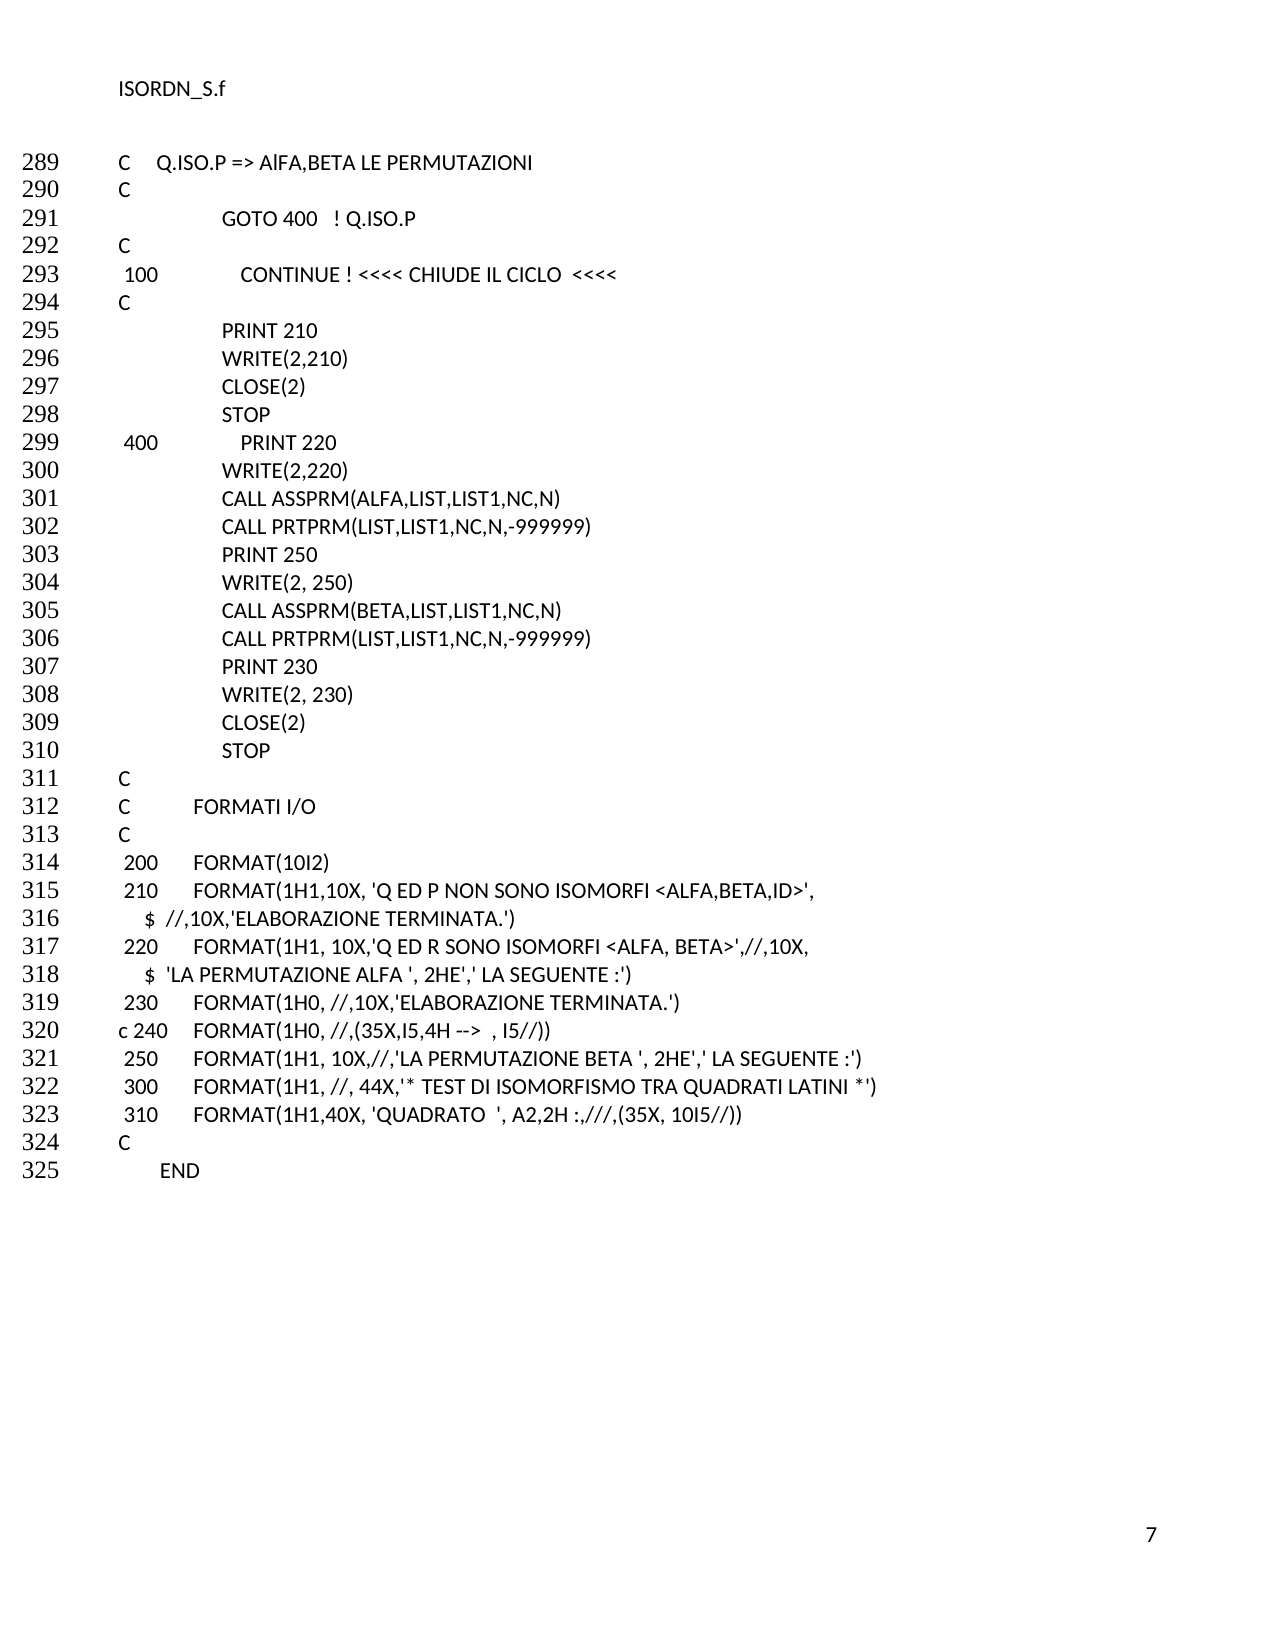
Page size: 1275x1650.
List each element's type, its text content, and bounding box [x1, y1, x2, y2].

text END [118, 1156, 1157, 1184]
text C [118, 764, 1157, 792]
text 210 FORMAT(1H1,10X, 'Q ED P NON SONO ISOMORFI <ALFA,BETA,ID>', [118, 876, 1157, 904]
text $ //,10X,'ELABORAZIONE TERMINATA.') [118, 904, 1157, 932]
text CLOSE(2) [118, 372, 1157, 400]
text STOP [118, 400, 1157, 428]
text CALL ASSPRM(ALFA,LIST,LIST1,NC,N) [118, 484, 1157, 512]
text 230 FORMAT(1H0, //,10X,'ELABORAZIONE TERMINATA.') [118, 988, 1157, 1016]
text C Q.ISO.P => AlFA,BETA LE PERMUTAZIONI [118, 148, 1157, 176]
text 300 FORMAT(1H1, //, 44X,'* TEST DI ISOMORFISMO TRA QUADRATI LATINI *') [118, 1072, 1157, 1100]
text WRITE(2, 230) [118, 680, 1157, 708]
text 400 PRINT 220 [118, 428, 1157, 456]
text 220 FORMAT(1H1, 10X,'Q ED R SONO ISOMORFI <ALFA, BETA>',//,10X, [118, 932, 1157, 960]
text 100 CONTINUE ! <<<< CHIUDE IL CICLO <<<< [118, 260, 1157, 288]
text $ 'LA PERMUTAZIONE ALFA ', 2HE',' LA SEGUENTE :') [118, 960, 1157, 988]
text c 240 FORMAT(1H0, //,(35X,I5,4H --> , I5//)) [118, 1016, 1157, 1044]
text C [118, 1128, 1157, 1156]
text WRITE(2,210) [118, 344, 1157, 372]
text CLOSE(2) [118, 708, 1157, 736]
text 200 FORMAT(10I2) [118, 848, 1157, 876]
text C FORMATI I/O [118, 792, 1157, 820]
text C [118, 176, 1157, 204]
text PRINT 250 [118, 540, 1157, 568]
text WRITE(2,220) [118, 456, 1157, 484]
text C [118, 820, 1157, 848]
text PRINT 210 [118, 316, 1157, 344]
text CALL ASSPRM(BETA,LIST,LIST1,NC,N) [118, 596, 1157, 624]
text PRINT 230 [118, 652, 1157, 680]
text GOTO 400 ! Q.ISO.P [118, 204, 1157, 232]
text CALL PRTPRM(LIST,LIST1,NC,N,-999999) [118, 624, 1157, 652]
text WRITE(2, 250) [118, 568, 1157, 596]
text C [118, 232, 1157, 260]
text STOP [118, 736, 1157, 764]
text CALL PRTPRM(LIST,LIST1,NC,N,-999999) [118, 512, 1157, 540]
text 310 FORMAT(1H1,40X, 'QUADRATO ', A2,2H :,///,(35X, 10I5//)) [118, 1100, 1157, 1128]
text 250 FORMAT(1H1, 10X,//,'LA PERMUTAZIONE BETA ', 2HE',' LA SEGUENTE :') [118, 1044, 1157, 1072]
text C [118, 288, 1157, 316]
